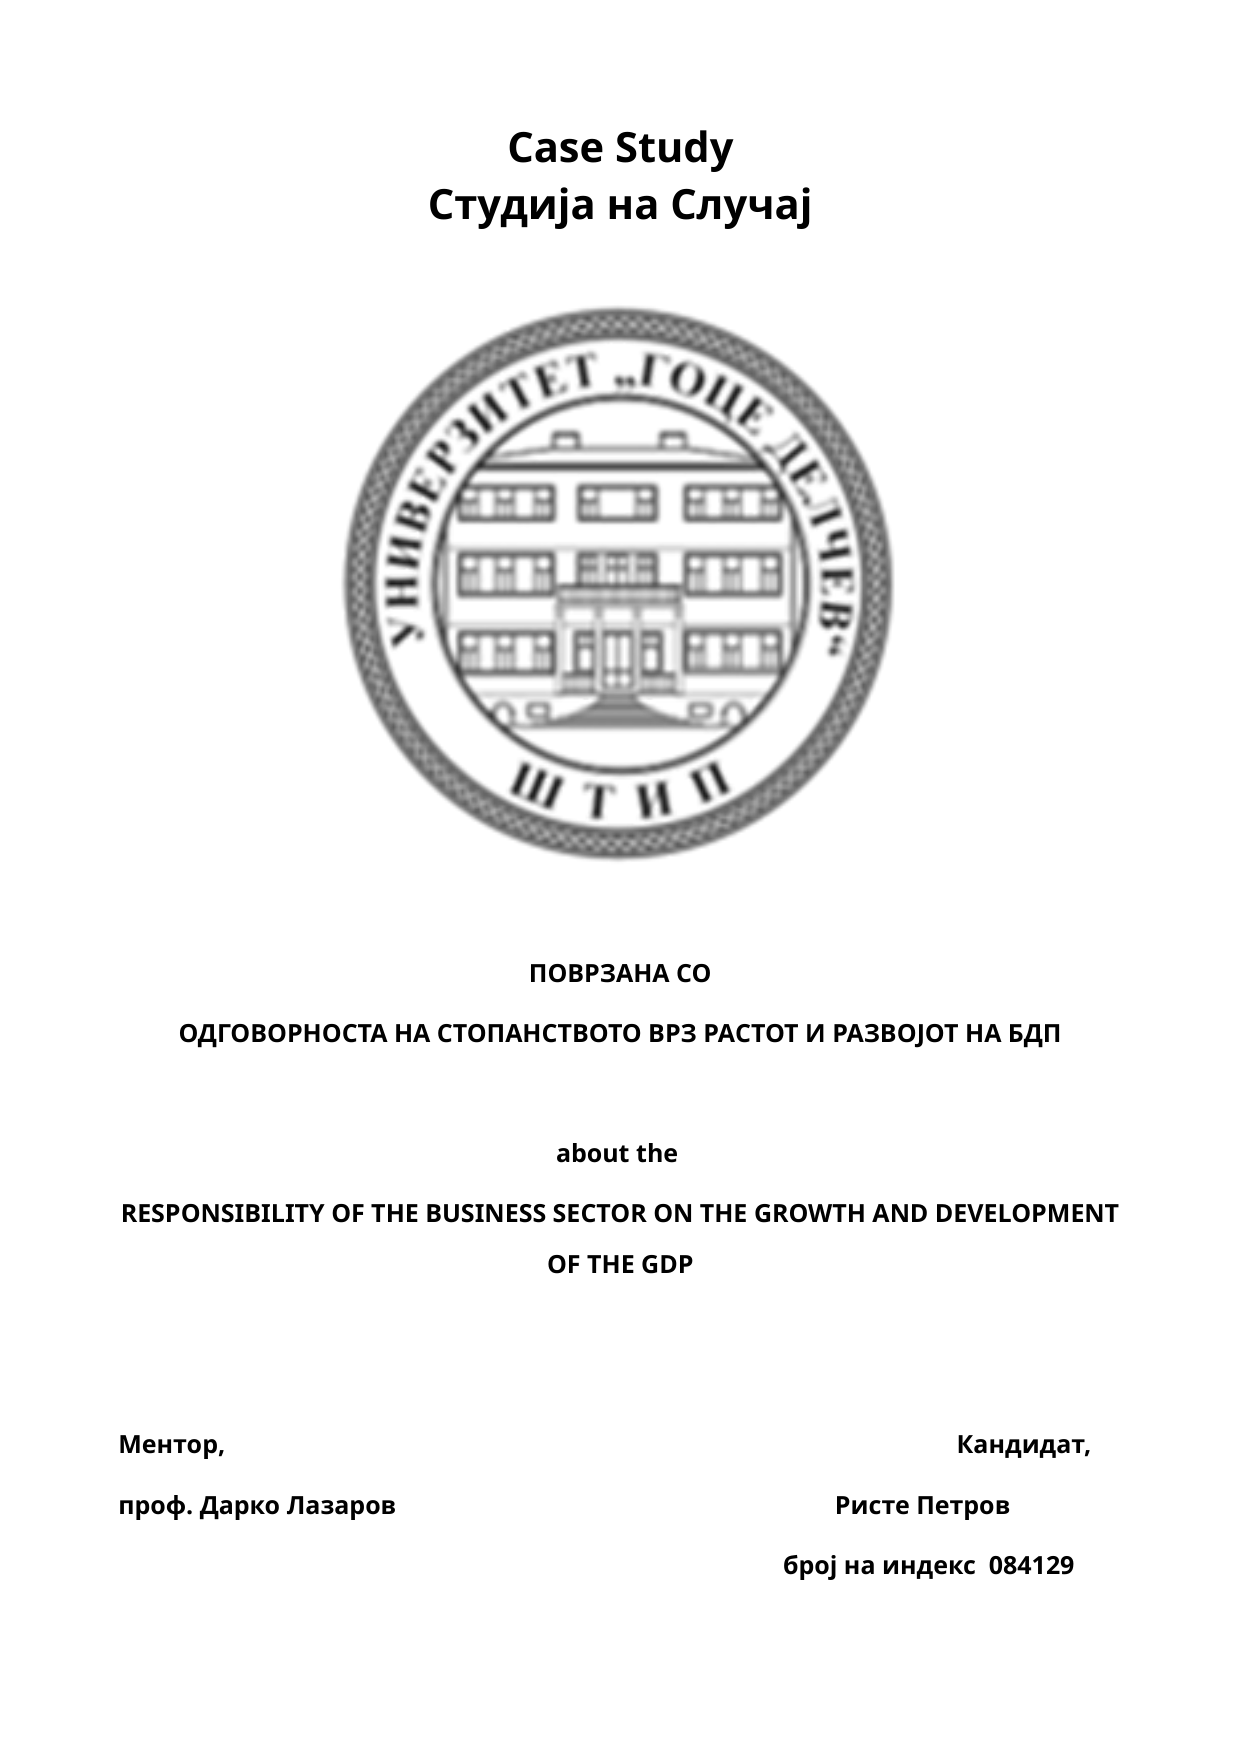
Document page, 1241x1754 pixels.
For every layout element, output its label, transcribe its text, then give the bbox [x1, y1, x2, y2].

text about the [118, 1136, 1122, 1170]
text ОДГОВОРНОСТА НА СТОПАНСТВОТО ВРЗ РАСТОТ И РАЗВОЈОТ НА БДП [118, 1016, 1122, 1049]
text ПОВРЗАНА СО [118, 955, 1122, 989]
text број на индекс 084129 [118, 1547, 1122, 1581]
text RESPONSIBILITY OF THE BUSINESS SECTOR ON THE GROWTH AND DEVELOPMENT OF THE GDP [118, 1196, 1122, 1281]
text Ментор, Кандидат, [118, 1427, 1122, 1461]
text Case Study [118, 118, 1122, 175]
text проф. Дарко Лазаров Ристе Петров [118, 1487, 1122, 1521]
picture [332, 291, 908, 870]
text Студија на Случај [118, 175, 1122, 232]
